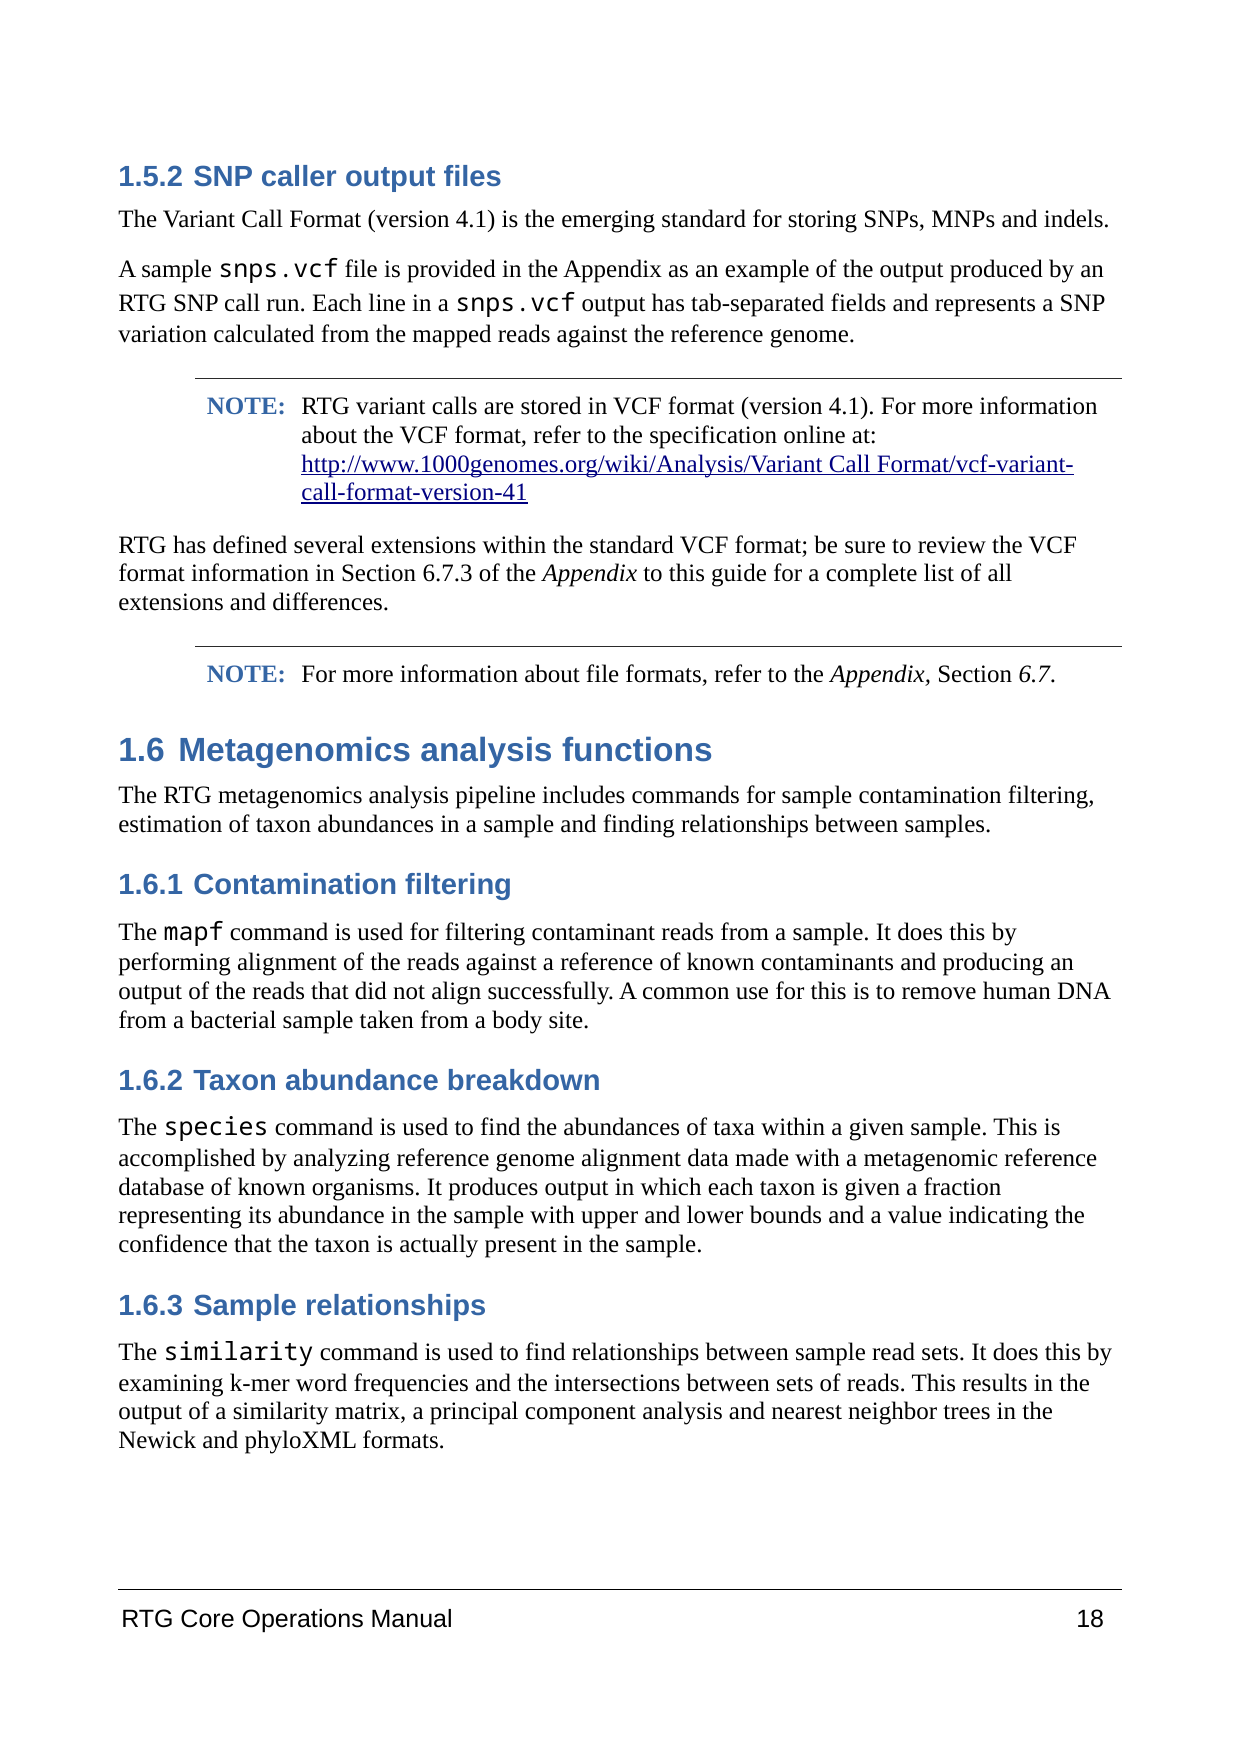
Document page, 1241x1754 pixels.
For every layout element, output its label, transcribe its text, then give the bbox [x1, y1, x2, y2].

subtitle Contamination filtering [118, 867, 1122, 901]
subtitle SNP caller output files [118, 159, 1122, 192]
subtitle Metagenomics analysis functions [118, 729, 1122, 768]
text NOTE: For more information about file formats, refer to the Appendix, Section 6.7. [195, 648, 1122, 700]
text The Variant Call Format (version 4.1) is the emerging standard for storing SNPs, MNPs and indels. [118, 204, 1122, 233]
text The similarity command is used to find relationships between sample read sets. It does this by examining k-mer word frequencies and the intersections between sets of reads. This results in the output of a similarity matrix, a principal component analysis and nearest neighbor trees in the Newick and phyloXML formats. [118, 1333, 1122, 1454]
text NOTE: RTG variant calls are stored in VCF format (version 4.1). For more information about the VCF format, refer to the specification online at: http://www.1000genomes.org/wiki/Analysis/Variant Call Format/vcf-variant-call-format-version-41 [195, 380, 1122, 518]
text The species command is used to find the abundances of taxa within a given sample. This is accomplished by analyzing reference genome alignment data made with a metagenomic reference database of known organisms. It produces output in which each taxon is given a fraction representing its abundance in the sample with upper and lower bounds and a value indicating the confidence that the taxon is actually present in the sample. [118, 1109, 1122, 1258]
text The RTG metagenomics analysis pipeline includes commands for sample contamination filtering, estimation of taxon abundances in a sample and finding relationships between samples. [118, 780, 1122, 838]
subtitle Sample relationships [118, 1288, 1122, 1321]
subtitle Taxon abundance breakdown [118, 1063, 1122, 1097]
text A sample snps.vcf file is provided in the Appendix as an example of the output produced by an RTG SNP call run. Each line in a snps.vcf output has tab-separated fields and represents a SNP variation calculated from the mapped reads against the reference genome. [118, 251, 1122, 348]
text RTG has defined several extensions within the standard VCF format; be sure to review the VCF format information in Section 6.7.3 of the Appendix to this guide for a complete list of all extensions and differences. [118, 530, 1122, 616]
text The mapf command is used for filtering contaminant reads from a sample. It does this by performing alignment of the reads against a reference of known contaminants and producing an output of the reads that did not align successfully. A common use for this is to remove human DNA from a bacterial sample taken from a body site. [118, 913, 1122, 1034]
